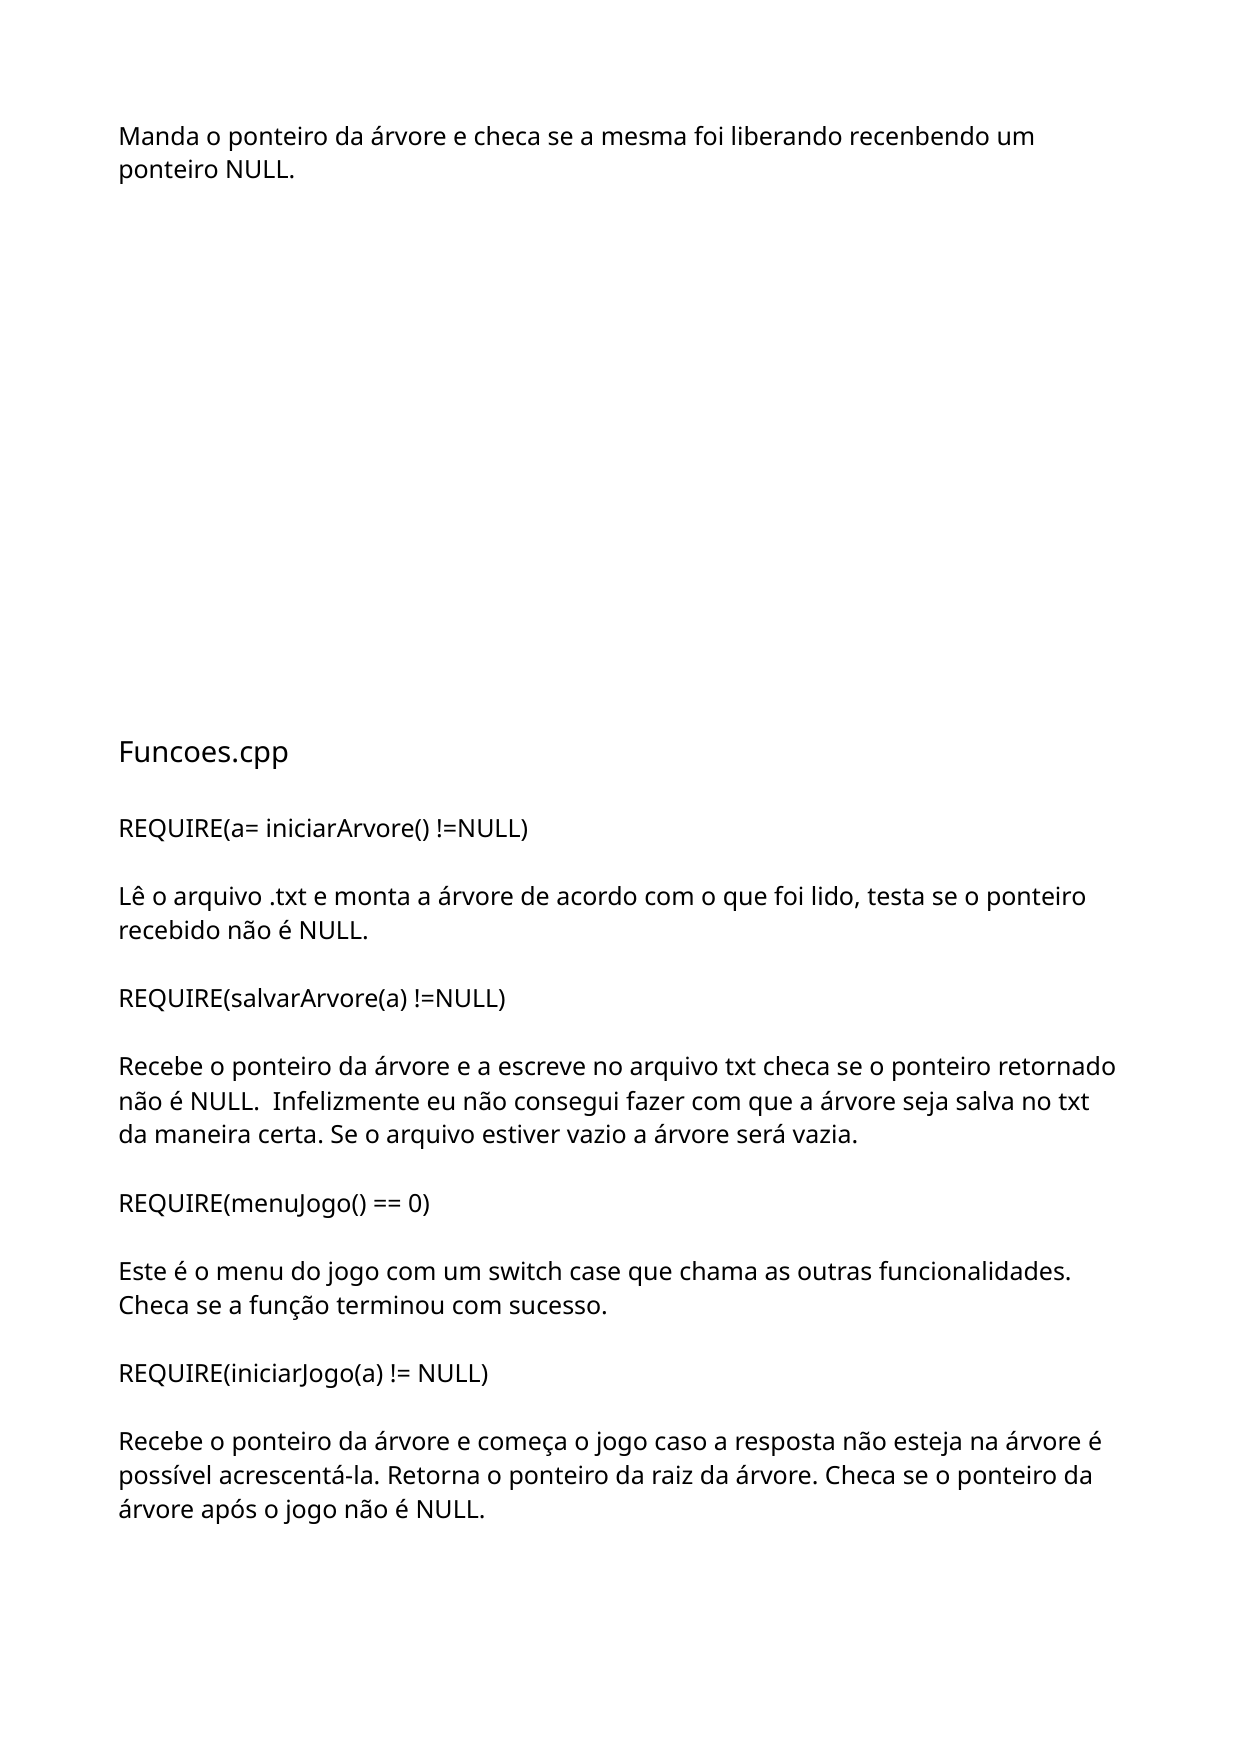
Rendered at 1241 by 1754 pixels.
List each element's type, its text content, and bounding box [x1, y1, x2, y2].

text Manda o ponteiro da árvore e checa se a mesma foi liberando recenbendo um ponteiro NULL. [118, 118, 1122, 186]
text Recebe o ponteiro da árvore e a escreve no arquivo txt checa se o ponteiro retornado não é NULL. Infelizmente eu não consegui fazer com que a árvore seja salva no txt da maneira certa. Se o arquivo estiver vazio a árvore será vazia. [118, 1049, 1122, 1151]
text REQUIRE(a= iniciarArvore() !=NULL) [118, 811, 1122, 845]
text REQUIRE(salvarArvore(a) !=NULL) [118, 981, 1122, 1015]
text REQUIRE(menuJogo() == 0) [118, 1185, 1122, 1219]
text Este é o menu do jogo com um switch case que chama as outras funcionalidades. Checa se a função terminou com sucesso. [118, 1253, 1122, 1322]
text REQUIRE(iniciarJogo(a) != NULL) [118, 1356, 1122, 1390]
text Lê o arquivo .txt e monta a árvore de acordo com o que foi lido, testa se o ponteiro recebido não é NULL. [118, 879, 1122, 947]
text Recebe o ponteiro da árvore e começa o jogo caso a resposta não esteja na árvore é possível acrescentá-la. Retorna o ponteiro da raiz da árvore. Checa se o ponteiro da árvore após o jogo não é NULL. [118, 1424, 1122, 1526]
text Funcoes.cpp [118, 731, 1122, 771]
